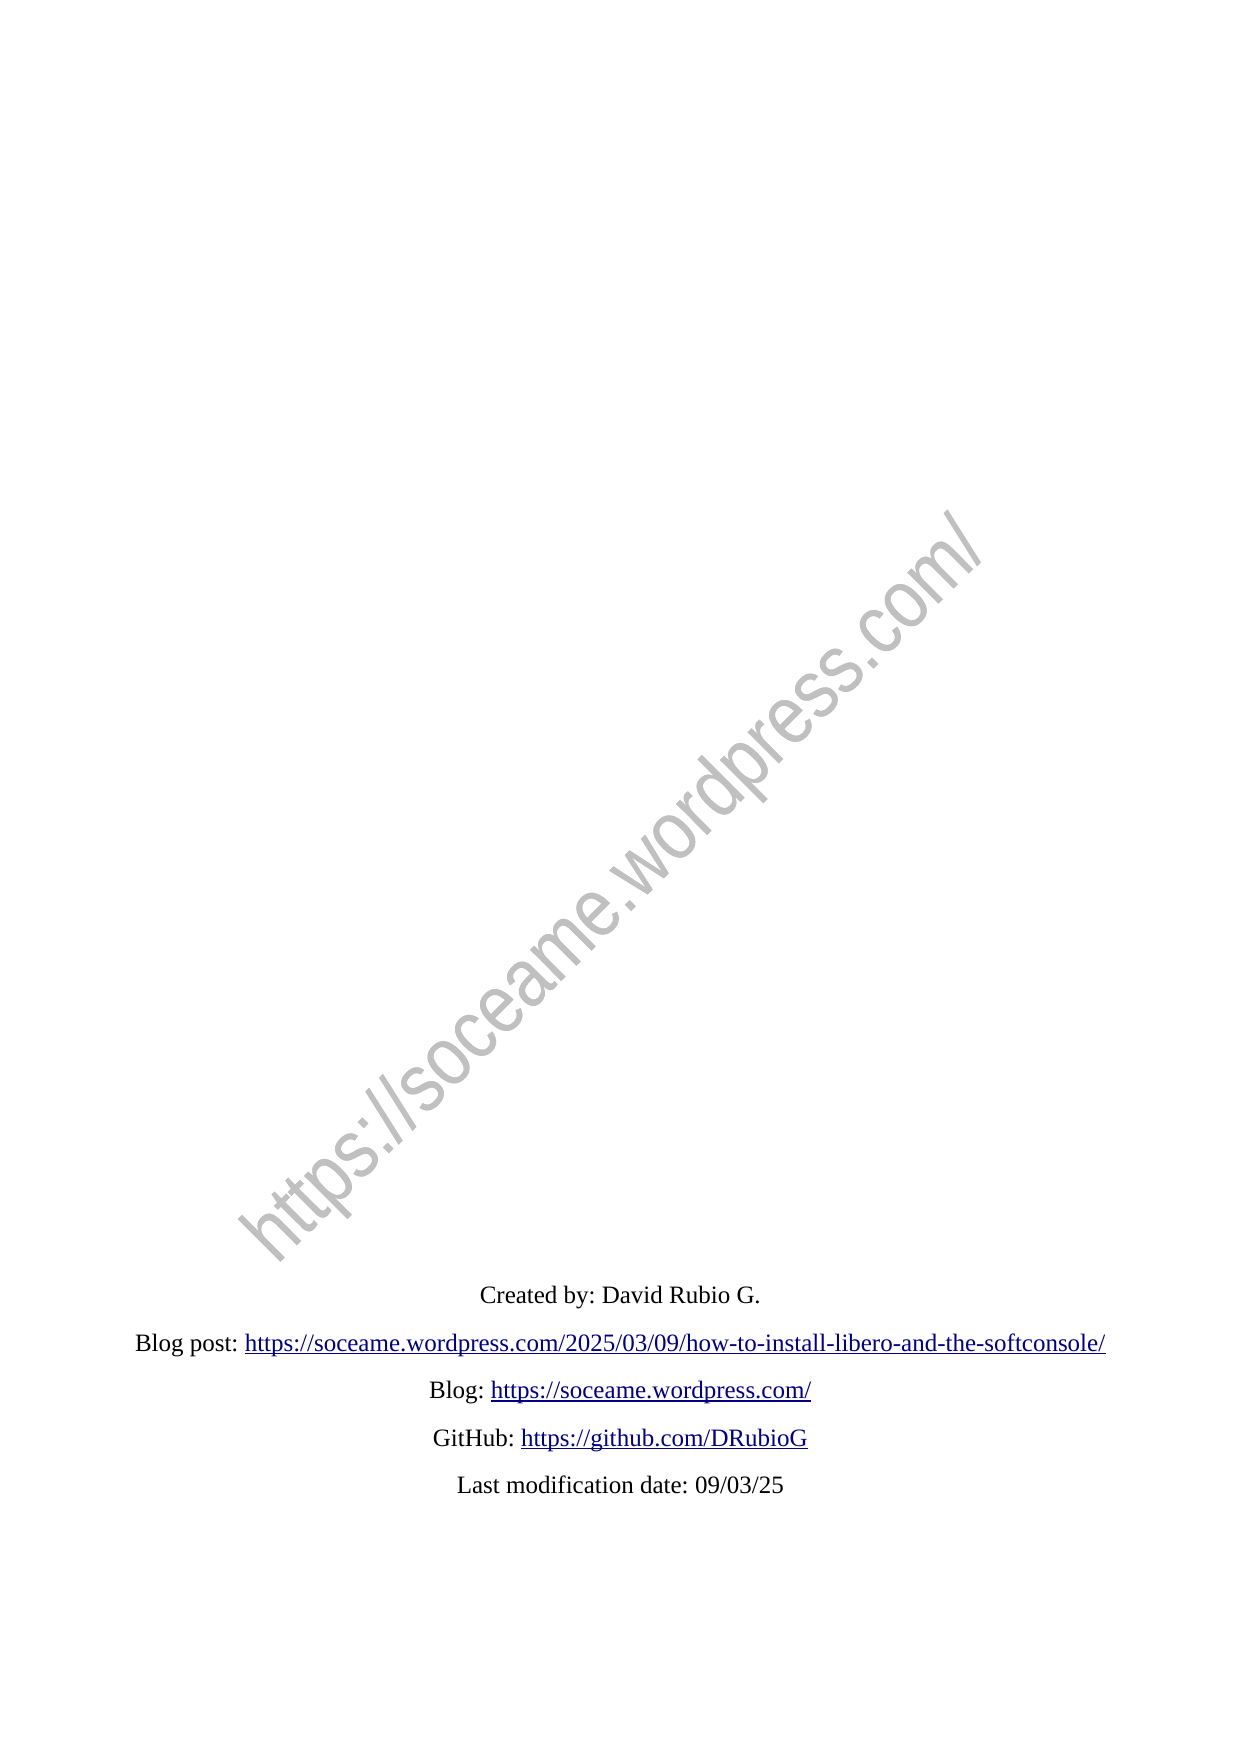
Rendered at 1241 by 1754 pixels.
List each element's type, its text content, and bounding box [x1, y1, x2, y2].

text Last modification date: 09/03/25 [118, 1471, 1122, 1499]
text Created by: David Rubio G. [118, 1280, 1122, 1309]
text GitHub: https://github.com/DRubioG [118, 1423, 1122, 1452]
text Blog: https://soceame.wordpress.com/ [118, 1375, 1122, 1404]
text Blog post: https://soceame.wordpress.com/2025/03/09/how-to-install-libero-and-the-softconsole/ [118, 1328, 1122, 1357]
